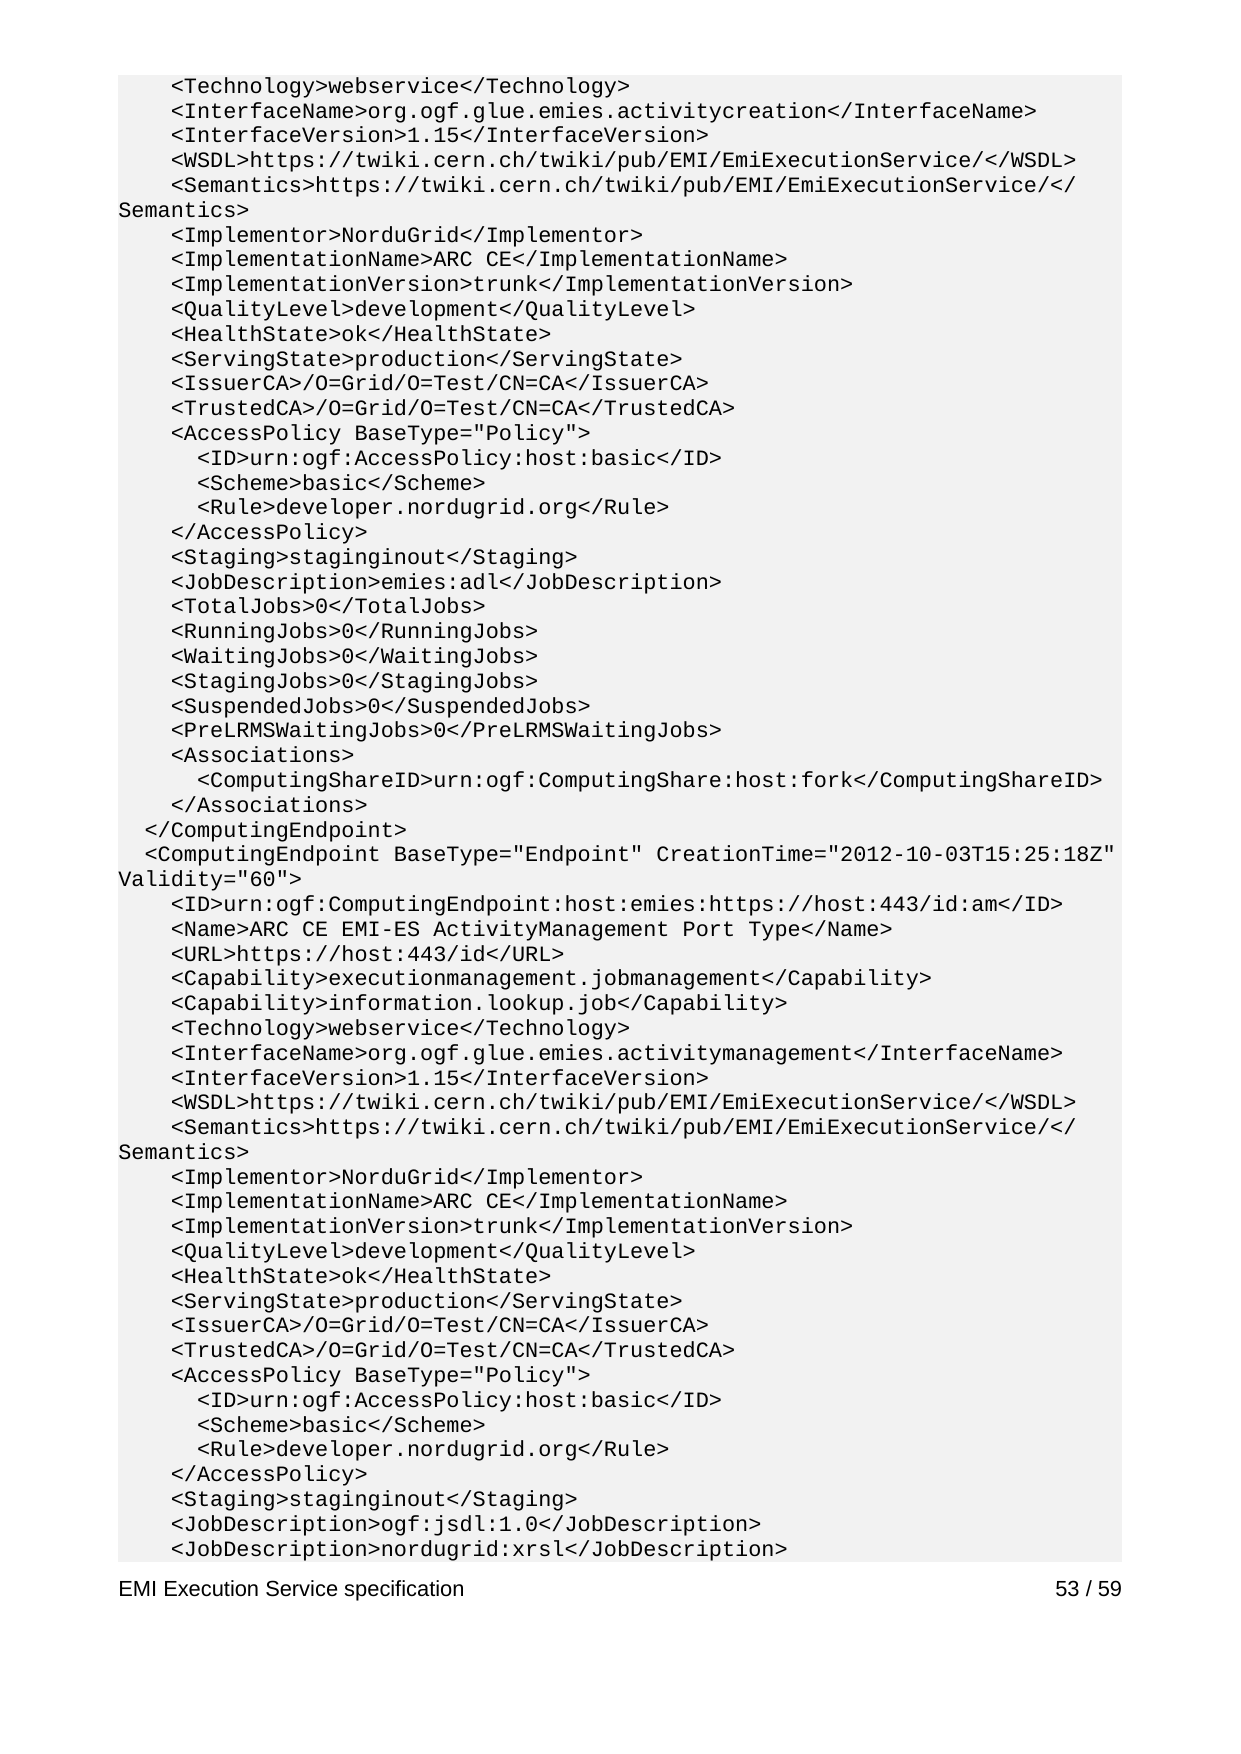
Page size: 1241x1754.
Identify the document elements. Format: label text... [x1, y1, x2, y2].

text <Semantics>https://twiki.cern.ch/twiki/pub/EMI/EmiExecutionService/</Semantics> [118, 1116, 1122, 1166]
text <TrustedCA>/O=Grid/O=Test/CN=CA</TrustedCA> [118, 397, 1122, 422]
text <ServingState>production</ServingState> [118, 1290, 1122, 1314]
text </Associations> [118, 794, 1122, 819]
text <InterfaceVersion>1.15</InterfaceVersion> [118, 1067, 1122, 1091]
text <WaitingJobs>0</WaitingJobs> [118, 645, 1122, 670]
text <IssuerCA>/O=Grid/O=Test/CN=CA</IssuerCA> [118, 1314, 1122, 1339]
text <ImplementationName>ARC CE</ImplementationName> [118, 1191, 1122, 1215]
text <ComputingEndpoint BaseType="Endpoint" CreationTime="2012-10-03T15:25:18Z" Validity="60"> [118, 843, 1122, 893]
text <InterfaceName>org.ogf.glue.emies.activitymanagement</InterfaceName> [118, 1042, 1122, 1067]
text <JobDescription>ogf:jsdl:1.0</JobDescription> [118, 1513, 1122, 1538]
text <Staging>staginginout</Staging> [118, 1488, 1122, 1513]
text <Semantics>https://twiki.cern.ch/twiki/pub/EMI/EmiExecutionService/</Semantics> [118, 174, 1122, 224]
text </AccessPolicy> [118, 521, 1122, 546]
text <Technology>webservice</Technology> [118, 75, 1122, 100]
text <Staging>staginginout</Staging> [118, 546, 1122, 571]
text </AccessPolicy> [118, 1463, 1122, 1488]
text <StagingJobs>0</StagingJobs> [118, 670, 1122, 695]
text <RunningJobs>0</RunningJobs> [118, 620, 1122, 645]
text <Implementor>NorduGrid</Implementor> [118, 224, 1122, 248]
text <Technology>webservice</Technology> [118, 1017, 1122, 1042]
text <SuspendedJobs>0</SuspendedJobs> [118, 695, 1122, 719]
text <ID>urn:ogf:AccessPolicy:host:basic</ID> [118, 447, 1122, 472]
text <ImplementationVersion>trunk</ImplementationVersion> [118, 1215, 1122, 1240]
text <ID>urn:ogf:AccessPolicy:host:basic</ID> [118, 1389, 1122, 1414]
text <QualityLevel>development</QualityLevel> [118, 298, 1122, 323]
text <WSDL>https://twiki.cern.ch/twiki/pub/EMI/EmiExecutionService/</WSDL> [118, 149, 1122, 174]
text <AccessPolicy BaseType="Policy"> [118, 1364, 1122, 1389]
text </ComputingEndpoint> [118, 819, 1122, 843]
text <ImplementationName>ARC CE</ImplementationName> [118, 248, 1122, 273]
text <InterfaceName>org.ogf.glue.emies.activitycreation</InterfaceName> [118, 100, 1122, 124]
text <ComputingShareID>urn:ogf:ComputingShare:host:fork</ComputingShareID> [118, 769, 1122, 794]
text <PreLRMSWaitingJobs>0</PreLRMSWaitingJobs> [118, 719, 1122, 744]
text <HealthState>ok</HealthState> [118, 1265, 1122, 1290]
text <JobDescription>nordugrid:xrsl</JobDescription> [118, 1538, 1122, 1562]
text <TotalJobs>0</TotalJobs> [118, 596, 1122, 620]
text <AccessPolicy BaseType="Policy"> [118, 422, 1122, 447]
text <InterfaceVersion>1.15</InterfaceVersion> [118, 124, 1122, 149]
text <QualityLevel>development</QualityLevel> [118, 1240, 1122, 1265]
text <Capability>executionmanagement.jobmanagement</Capability> [118, 967, 1122, 992]
text <Rule>developer.nordugrid.org</Rule> [118, 1438, 1122, 1463]
text <Associations> [118, 744, 1122, 769]
text <TrustedCA>/O=Grid/O=Test/CN=CA</TrustedCA> [118, 1339, 1122, 1364]
text <Capability>information.lookup.job</Capability> [118, 992, 1122, 1017]
text <ID>urn:ogf:ComputingEndpoint:host:emies:https://host:443/id:am</ID> [118, 893, 1122, 918]
text <Implementor>NorduGrid</Implementor> [118, 1166, 1122, 1191]
text <IssuerCA>/O=Grid/O=Test/CN=CA</IssuerCA> [118, 372, 1122, 397]
text <ImplementationVersion>trunk</ImplementationVersion> [118, 273, 1122, 298]
text <Name>ARC CE EMI-ES ActivityManagement Port Type</Name> [118, 918, 1122, 943]
text <JobDescription>emies:adl</JobDescription> [118, 571, 1122, 596]
text <WSDL>https://twiki.cern.ch/twiki/pub/EMI/EmiExecutionService/</WSDL> [118, 1091, 1122, 1116]
text <Scheme>basic</Scheme> [118, 1414, 1122, 1438]
text <ServingState>production</ServingState> [118, 348, 1122, 372]
text <Scheme>basic</Scheme> [118, 472, 1122, 496]
text <URL>https://host:443/id</URL> [118, 943, 1122, 967]
text <HealthState>ok</HealthState> [118, 323, 1122, 348]
text <Rule>developer.nordugrid.org</Rule> [118, 496, 1122, 521]
